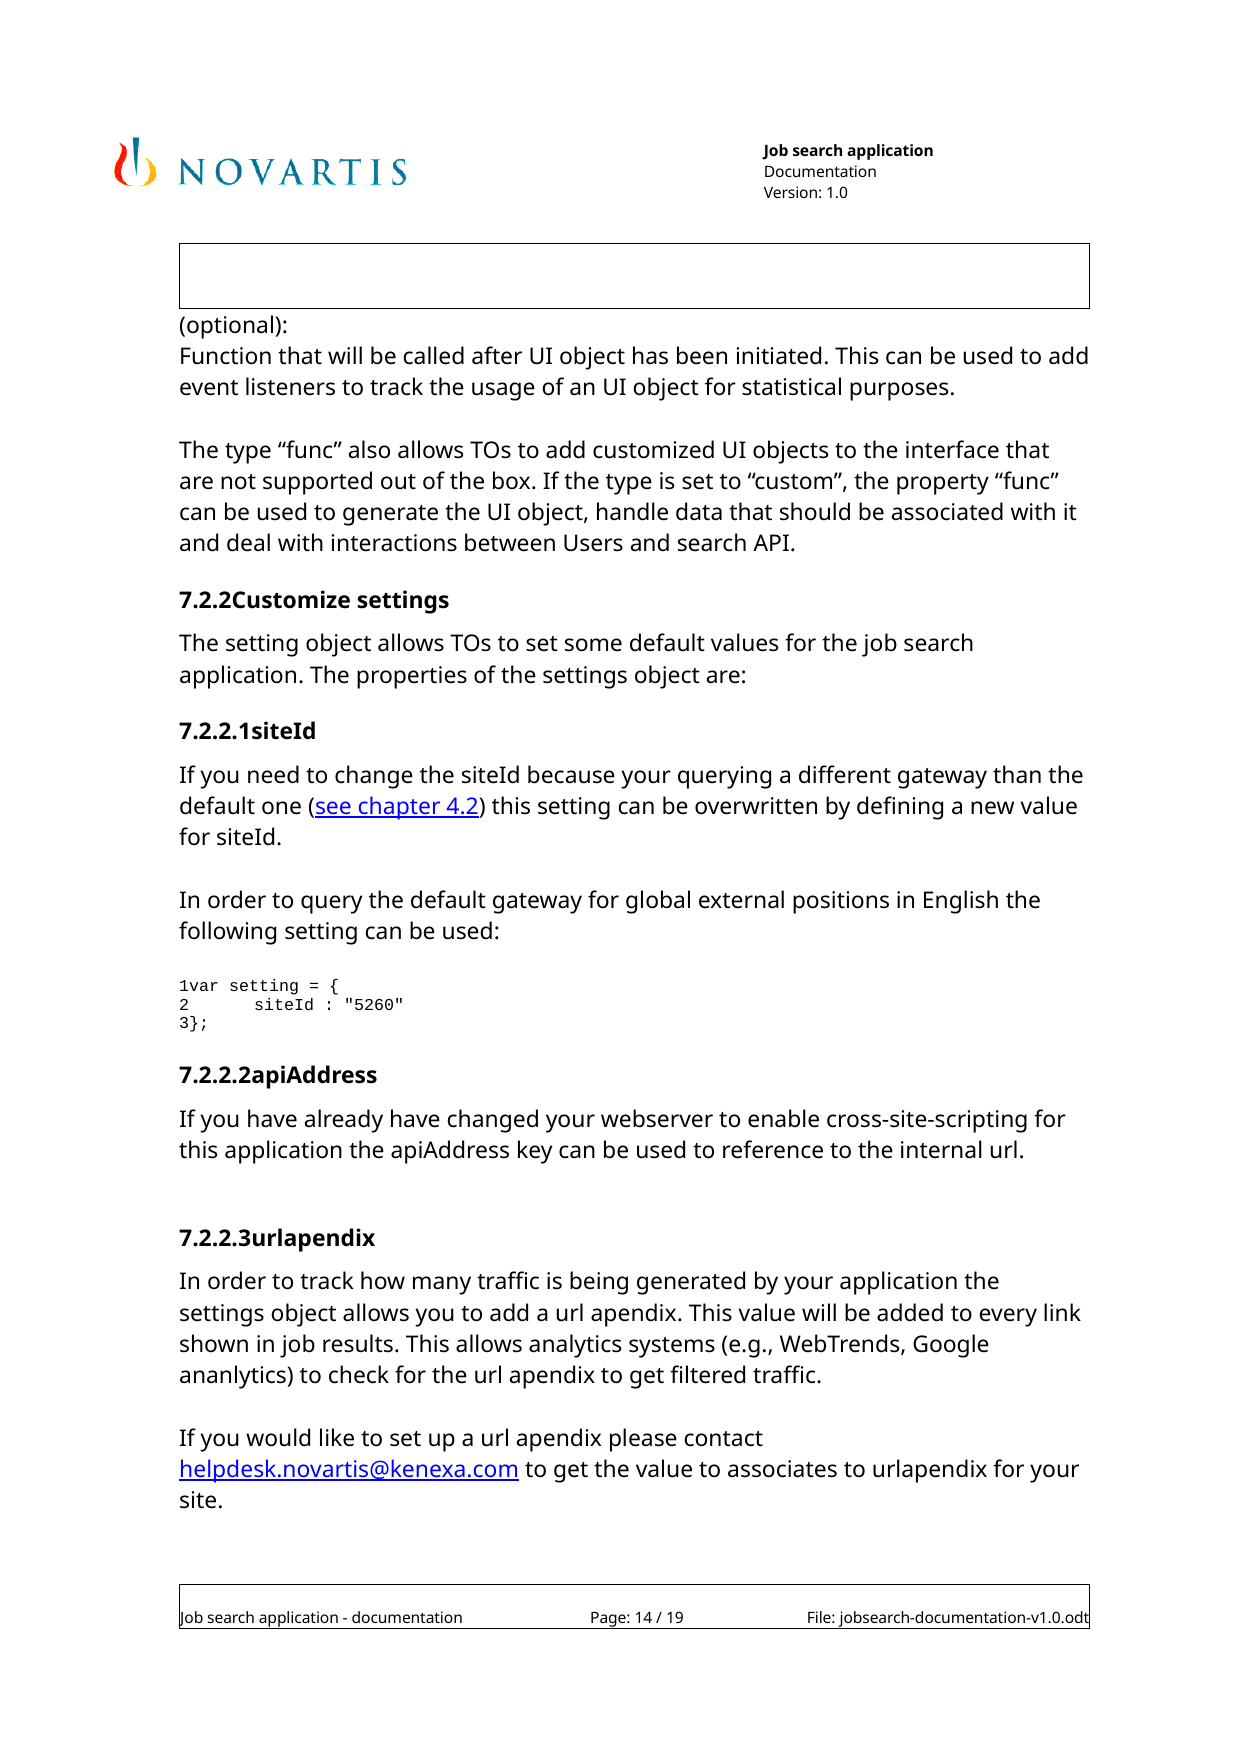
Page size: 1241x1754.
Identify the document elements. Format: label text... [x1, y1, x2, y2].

subtitle siteId [179, 715, 1090, 746]
list }; [179, 1015, 1090, 1034]
text The setting object allows TOs to set some default values for the job search application. The properties of the settings object are: [179, 627, 1090, 690]
text If you have already have changed your webserver to enable cross-site-scripting for this application the apiAddress key can be used to reference to the internal url. [179, 1103, 1090, 1165]
list var setting = { [179, 977, 1090, 996]
subtitle apiAddress [179, 1059, 1090, 1090]
list siteId : "5260" [179, 996, 1090, 1015]
text (optional): [179, 309, 1090, 340]
subtitle urlapendix [179, 1221, 1090, 1253]
text Function that will be called after UI object has been initiated. This can be used to add event listeners to track the usage of an UI object for statistical purposes. [179, 340, 1090, 402]
text In order to query the default gateway for global external positions in English the following setting can be used: [179, 884, 1090, 946]
subtitle Customize settings [179, 584, 1090, 615]
text The type “func” also allows TOs to add customized UI objects to the interface that are not supported out of the box. If the type is set to “custom”, the property “func” can be used to generate the UI object, handle data that should be associated with it and deal with interactions between Users and search API. [179, 434, 1090, 559]
text If you would like to set up a url apendix please contact helpdesk.novartis@kenexa.com to get the value to associates to urlapendix for your site. [179, 1421, 1090, 1515]
text If you need to change the siteId because your querying a different gateway than the default one (see chapter 4.2) this setting can be overwritten by defining a new value for siteId. [179, 759, 1090, 852]
text In order to track how many traffic is being generated by your application the settings object allows you to add a url apendix. This value will be added to every link shown in job results. This allows analytics systems (e.g., WebTrends, Google ananlytics) to check for the url apendix to get filtered traffic. [179, 1265, 1090, 1390]
